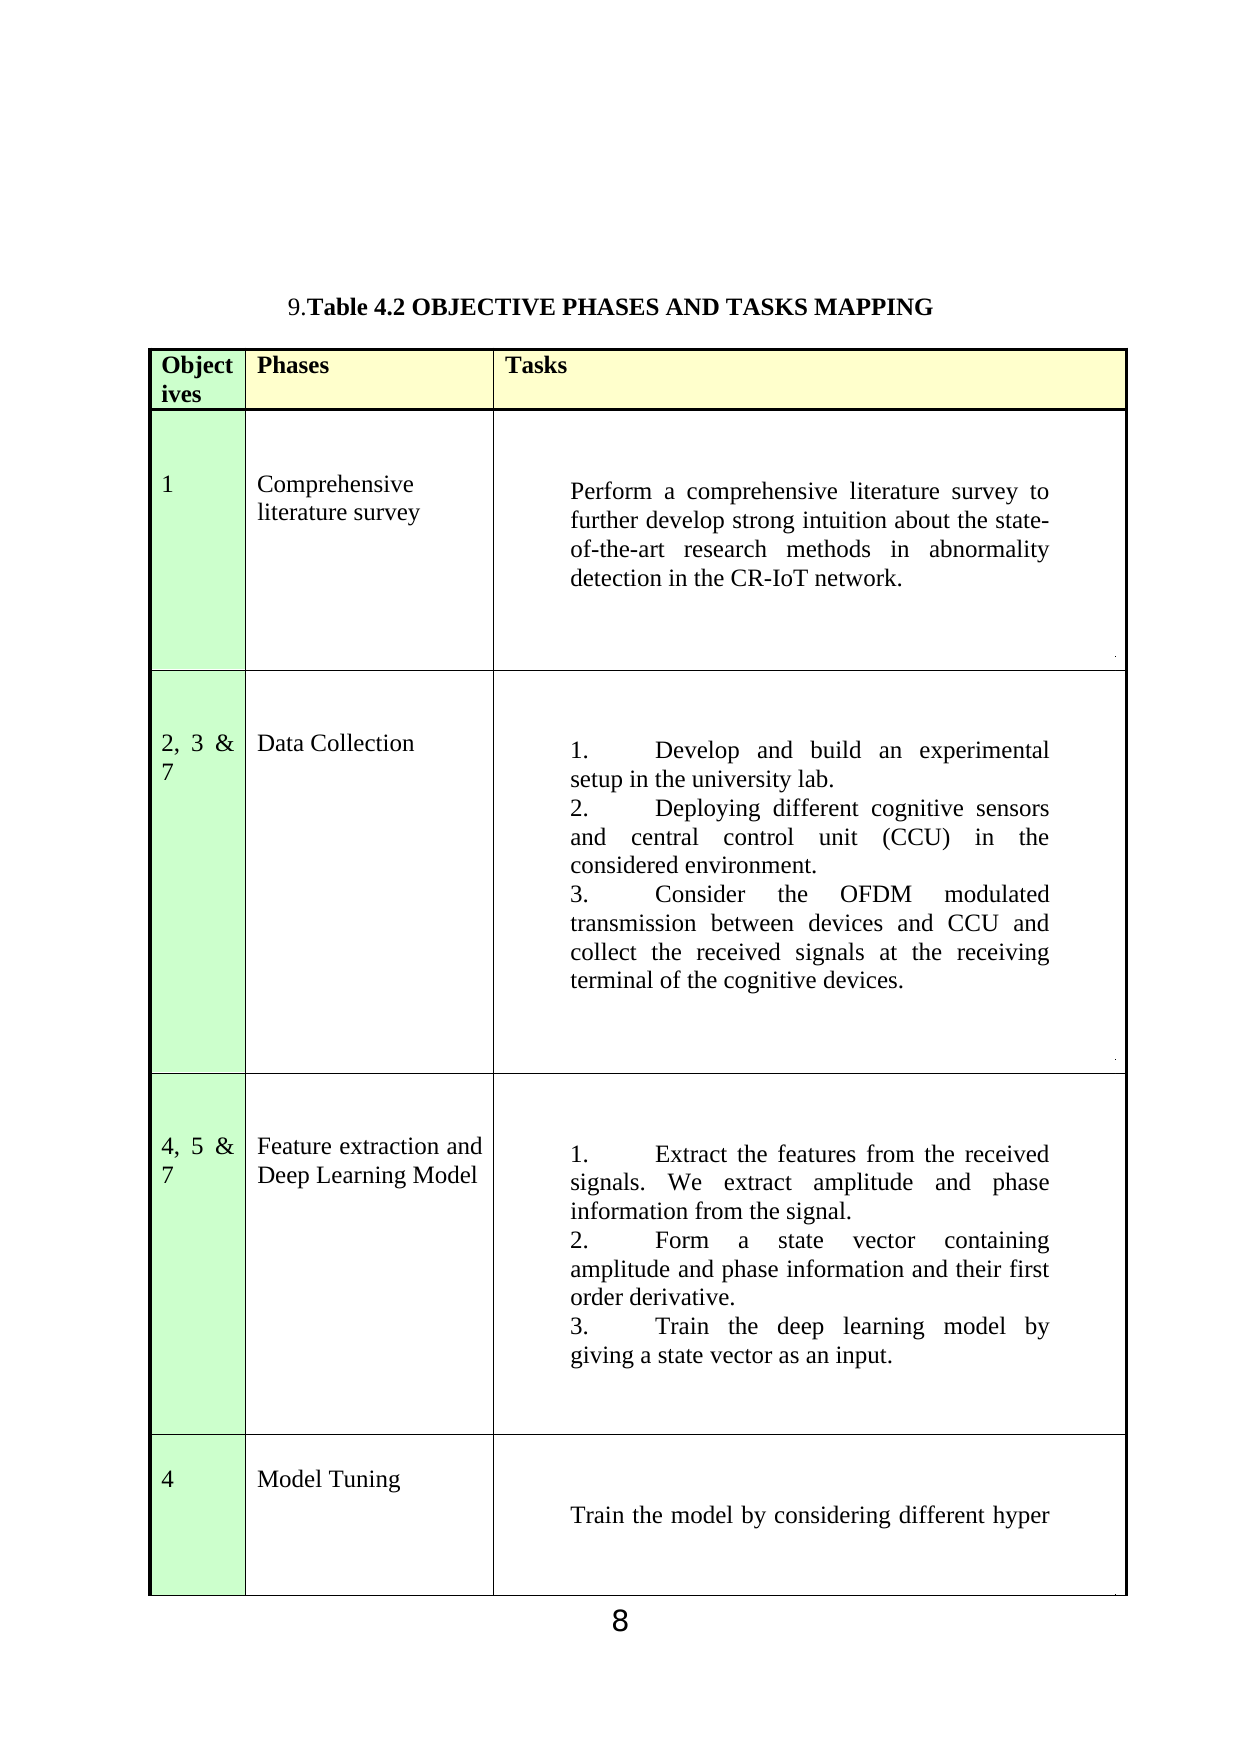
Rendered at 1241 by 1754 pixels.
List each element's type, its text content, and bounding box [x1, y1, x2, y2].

table_cell 4, 5 & 7 [152, 1074, 245, 1434]
table_cell Data Collection [246, 671, 493, 1072]
table_cell 2, 3 & 7 [152, 671, 245, 1072]
subtitle Table 4.2 OBJECTIVE PHASES AND TASKS MAPPING [150, 292, 1090, 321]
table_cell 1 [152, 411, 245, 669]
table_cell Train the model by considering different hyper [506, 1436, 1115, 1594]
table_cell Extract the features from the received signals. We extract amplitude and phase information from the signal. Form a state vector containing amplitude and phase information and their first order derivative. Train the deep learning model by giving a state vector as an input. [506, 1075, 1115, 1433]
table_cell Model Tuning [246, 1435, 493, 1595]
table_cell 4 [152, 1435, 245, 1595]
table_cell Comprehensive literature survey [246, 411, 493, 669]
table_cell Develop and build an experimental setup in the university lab. Deploying different cognitive sensors and central control unit (CCU) in the considered environment. Consider the OFDM modulated transmission between devices and CCU and collect the received signals at the receiving terminal of the cognitive devices. [494, 671, 1125, 1072]
table_header Objectives [152, 351, 245, 408]
table_cell Perform a comprehensive literature survey to further develop strong intuition about the state-of-the-art research methods in abnormality detection in the CR-IoT network. [494, 411, 1125, 669]
table_header Tasks [494, 351, 1125, 408]
table_cell Feature extraction and Deep Learning Model [246, 1074, 493, 1434]
table_header Phases [246, 351, 493, 408]
